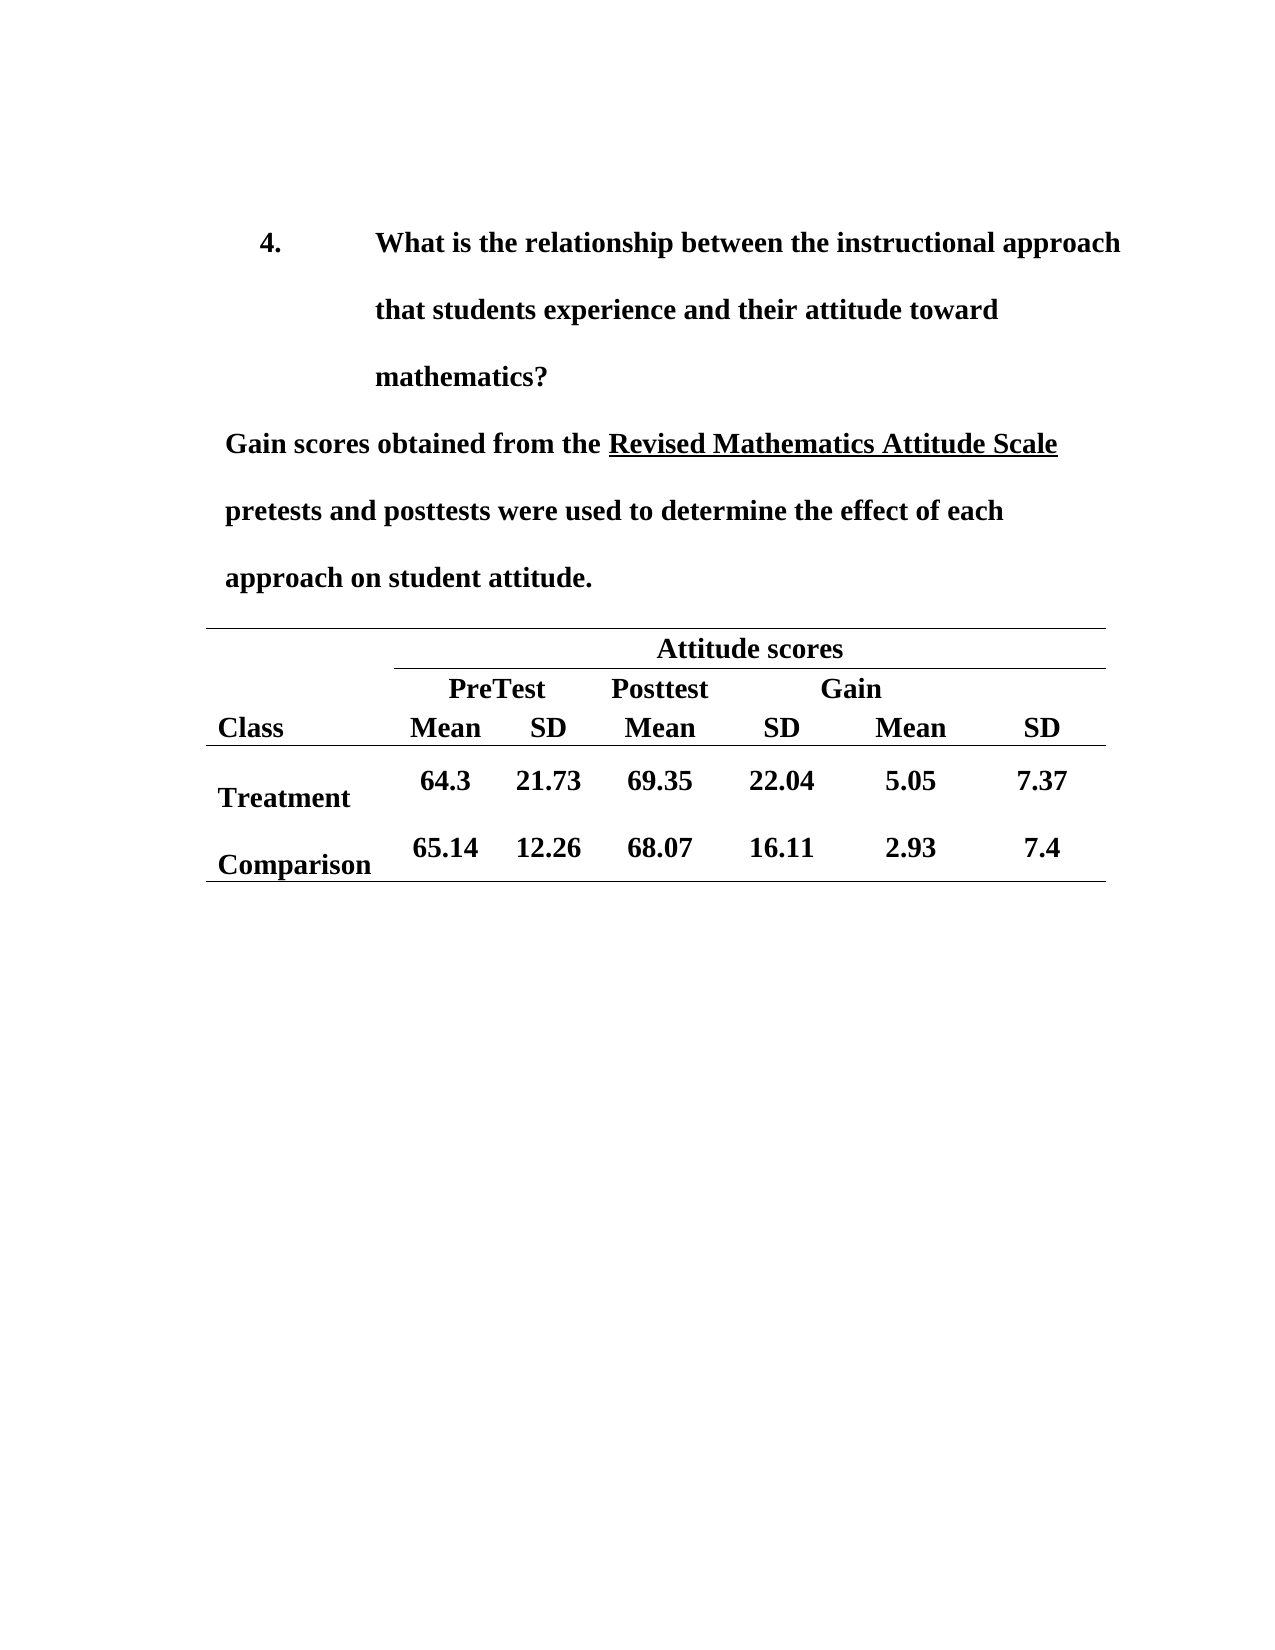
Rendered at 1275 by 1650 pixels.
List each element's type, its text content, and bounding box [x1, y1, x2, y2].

table_cell Gain [720, 669, 982, 708]
table_cell SD [978, 708, 1106, 745]
text Gain scores obtained from the Revised Mathematics Attitude Scale pretests and posttests were used to determine the effect of each approach on student attitude. [225, 426, 1125, 594]
table_cell SD [720, 708, 844, 745]
table_cell 22.04 [720, 746, 844, 813]
table_cell [206, 668, 394, 708]
table_cell Mean [394, 708, 497, 745]
table_cell 68.07 [600, 814, 720, 881]
table_cell 64.3 [394, 746, 497, 813]
table_cell Mean [844, 708, 978, 745]
table_cell 7.37 [978, 746, 1106, 813]
table_cell Class [206, 708, 394, 745]
table_cell Treatment [206, 746, 394, 813]
table_cell 16.11 [720, 814, 844, 881]
table_cell Mean [600, 708, 720, 745]
table_cell 2.93 [844, 814, 978, 881]
table_cell PreTest [394, 669, 600, 708]
table_cell 21.73 [497, 746, 600, 813]
table_header Attitude scores [394, 629, 1106, 668]
table_header [206, 629, 394, 668]
table_cell SD [497, 708, 600, 745]
table_cell Comparison [206, 814, 394, 881]
table_cell 12.26 [497, 814, 600, 881]
text 4. What is the relationship between the instructional approach that students experience and their attitude toward mathematics? [225, 225, 1125, 393]
table_cell 69.35 [600, 746, 720, 813]
table_cell [982, 669, 1106, 708]
table_cell 65.14 [394, 814, 497, 881]
table_cell 7.4 [978, 814, 1106, 881]
table_cell 5.05 [844, 746, 978, 813]
table_cell Posttest [600, 669, 720, 708]
